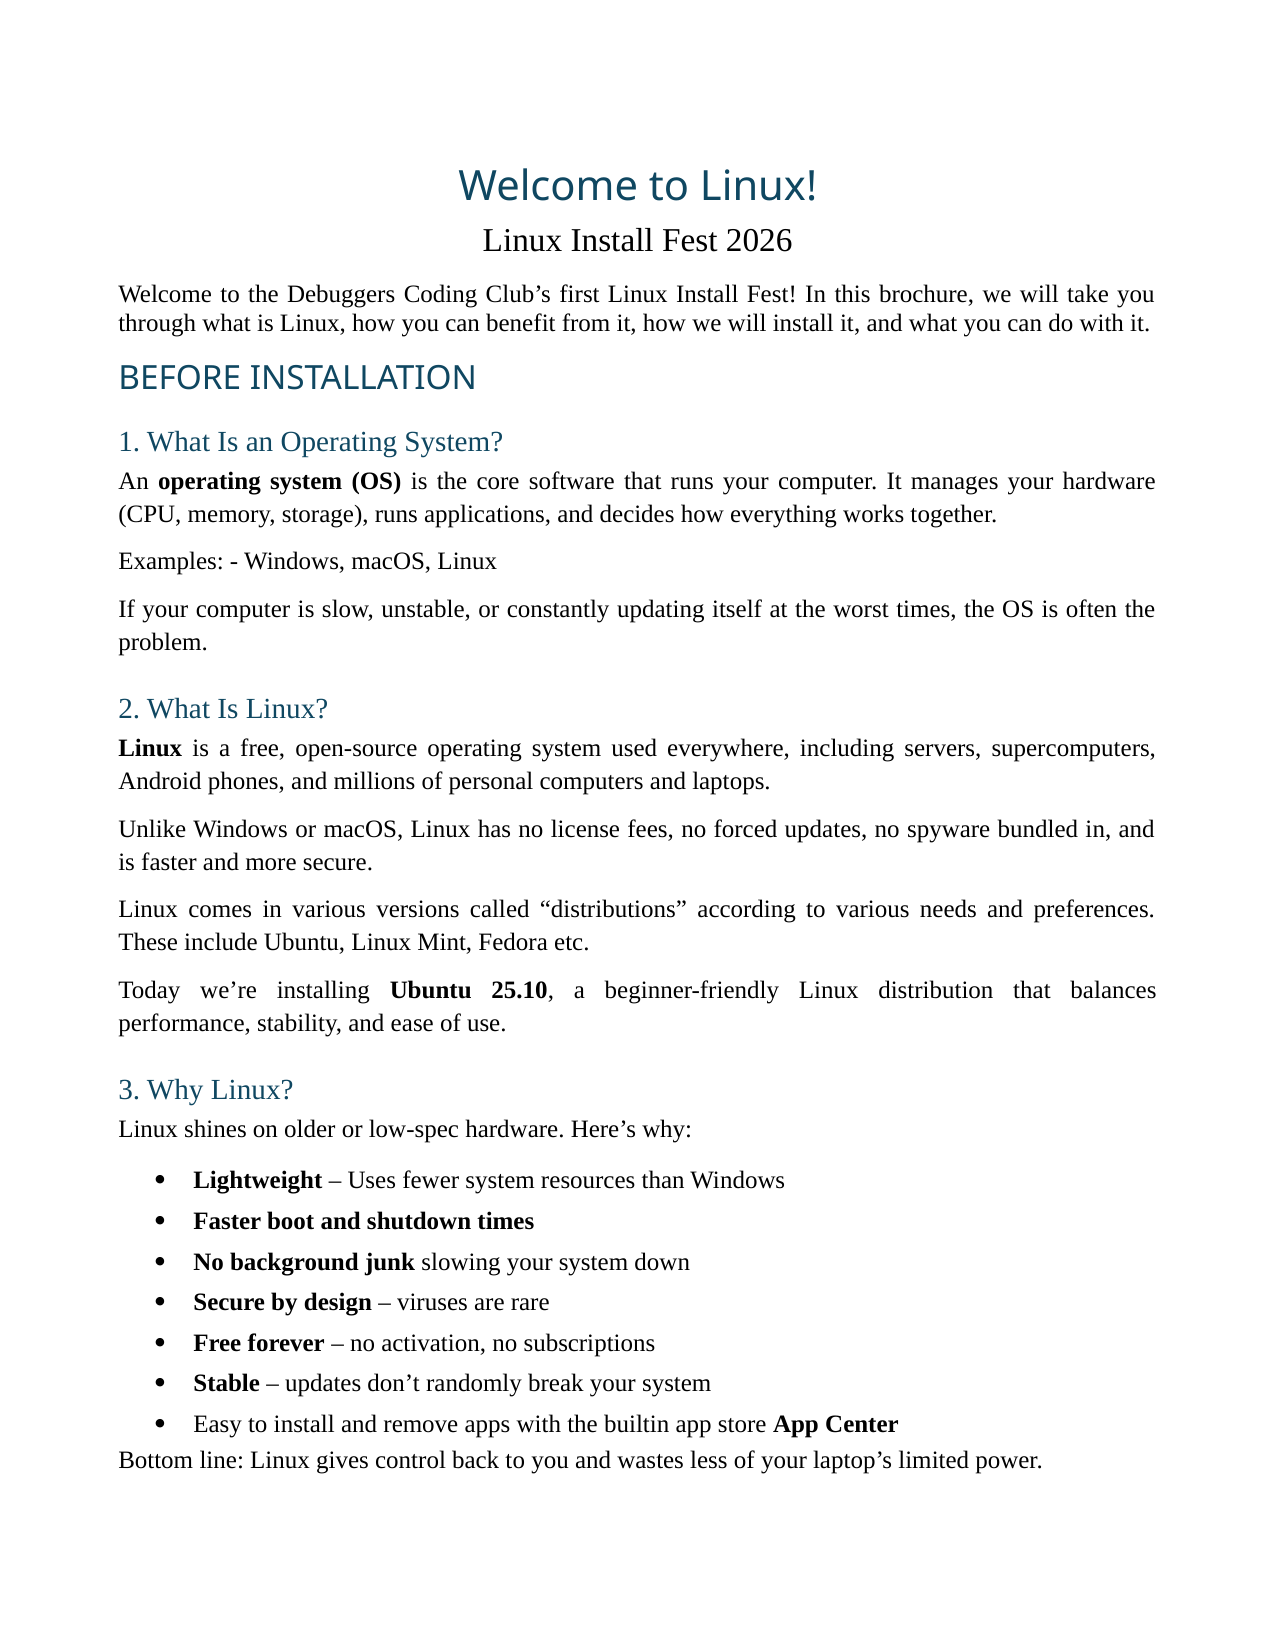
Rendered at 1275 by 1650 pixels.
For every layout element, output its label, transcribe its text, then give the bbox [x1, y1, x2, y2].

text If your computer is slow, unstable, or constantly updating itself at the worst times, the OS is often the problem. [118, 594, 1157, 656]
text Today we’re installing Ubuntu 25.10, a beginner-friendly Linux distribution that balances performance, stability, and ease of use. [118, 975, 1157, 1037]
subtitle 2. What Is Linux? [118, 691, 1157, 725]
list Faster boot and shutdown times [156, 1206, 1157, 1235]
text Examples: - Windows, macOS, Linux [118, 546, 1157, 575]
text An operating system (OS) is the core software that runs your computer. It manages your hardware (CPU, memory, storage), runs applications, and decides how everything works together. [118, 466, 1157, 528]
text Linux is a free, open-source operating system used everywhere, including servers, supercomputers, Android phones, and millions of personal computers and laptops. [118, 733, 1157, 795]
text Linux shines on older or low-spec hardware. Here’s why: [118, 1114, 1157, 1143]
list Secure by design – viruses are rare [156, 1287, 1157, 1316]
subtitle BEFORE INSTALLATION [118, 353, 1157, 399]
subtitle 1. What Is an Operating System? [118, 424, 1157, 457]
text Linux comes in various versions called “distributions” according to various needs and preferences. These include Ubuntu, Linux Mint, Fedora etc. [118, 894, 1157, 956]
list Free forever – no activation, no subscriptions [156, 1328, 1157, 1356]
subtitle 3. Why Linux? [118, 1072, 1157, 1106]
text Welcome to the Debuggers Coding Club’s first Linux Install Fest! In this brochure, we will take you through what is Linux, how you can benefit from it, how we will install it, and what you can do with it. [118, 279, 1157, 337]
list No background junk slowing your system down [156, 1247, 1157, 1275]
text Linux Install Fest 2026 [118, 221, 1157, 259]
text Bottom line: Linux gives control back to you and wastes less of your laptop’s limited power. [118, 1446, 1157, 1474]
text Unlike Windows or macOS, Linux has no license fees, no forced updates, no spyware bundled in, and is faster and more secure. [118, 814, 1157, 876]
list Easy to install and remove apps with the builtin app store App Center [156, 1409, 1157, 1437]
list Stable – updates don’t randomly break your system [156, 1368, 1157, 1397]
subtitle Welcome to Linux! [118, 156, 1157, 212]
list Lightweight – Uses fewer system resources than Windows [156, 1166, 1157, 1194]
